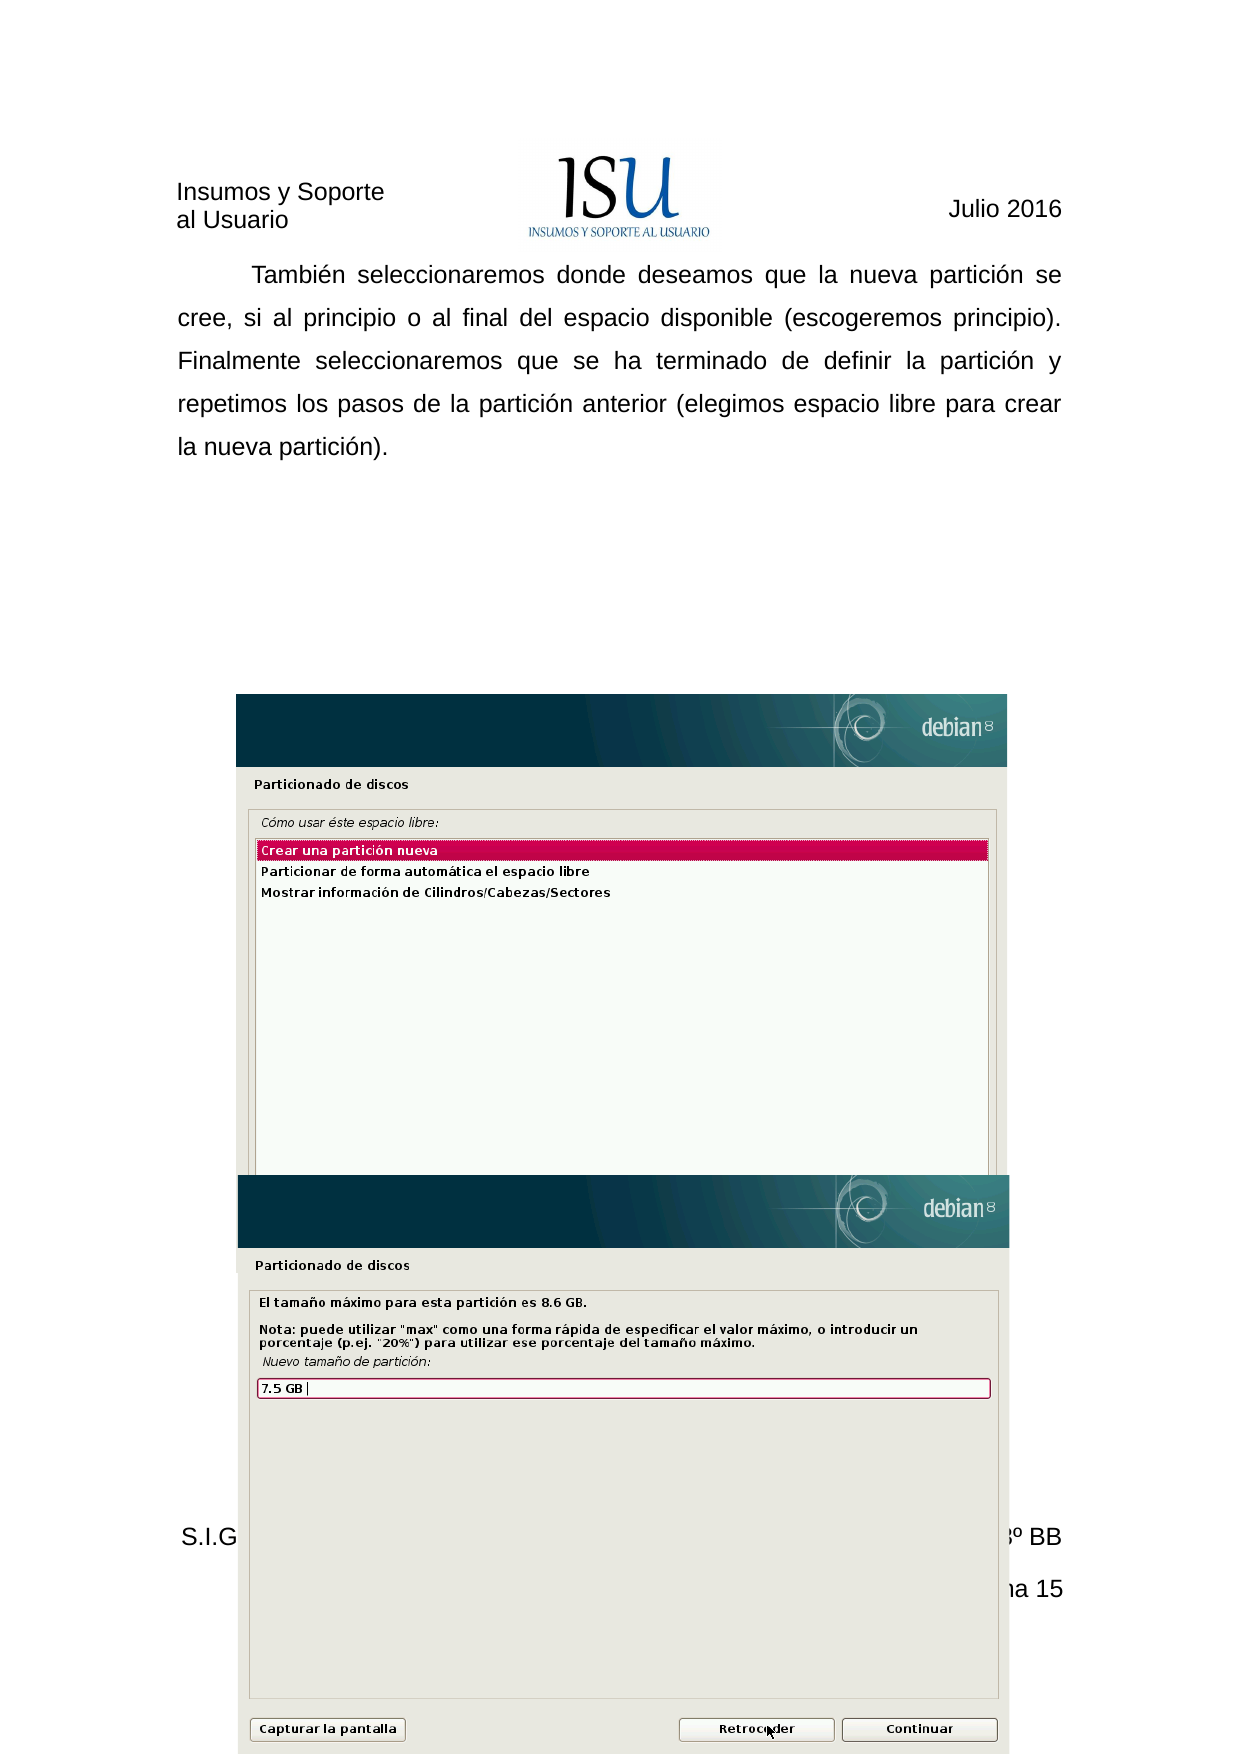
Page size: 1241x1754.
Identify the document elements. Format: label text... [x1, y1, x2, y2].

text También seleccionaremos donde deseamos que la nueva partición se cree, si al principio o al final del espacio disponible (escogeremos principio). Finalmente seleccionaremos que se ha terminado de definir la partición y repetimos los pasos de la partición anterior (elegimos espacio libre para crear la nueva partición). [177, 260, 1063, 461]
picture [517, 138, 723, 252]
picture [236, 694, 1010, 1754]
